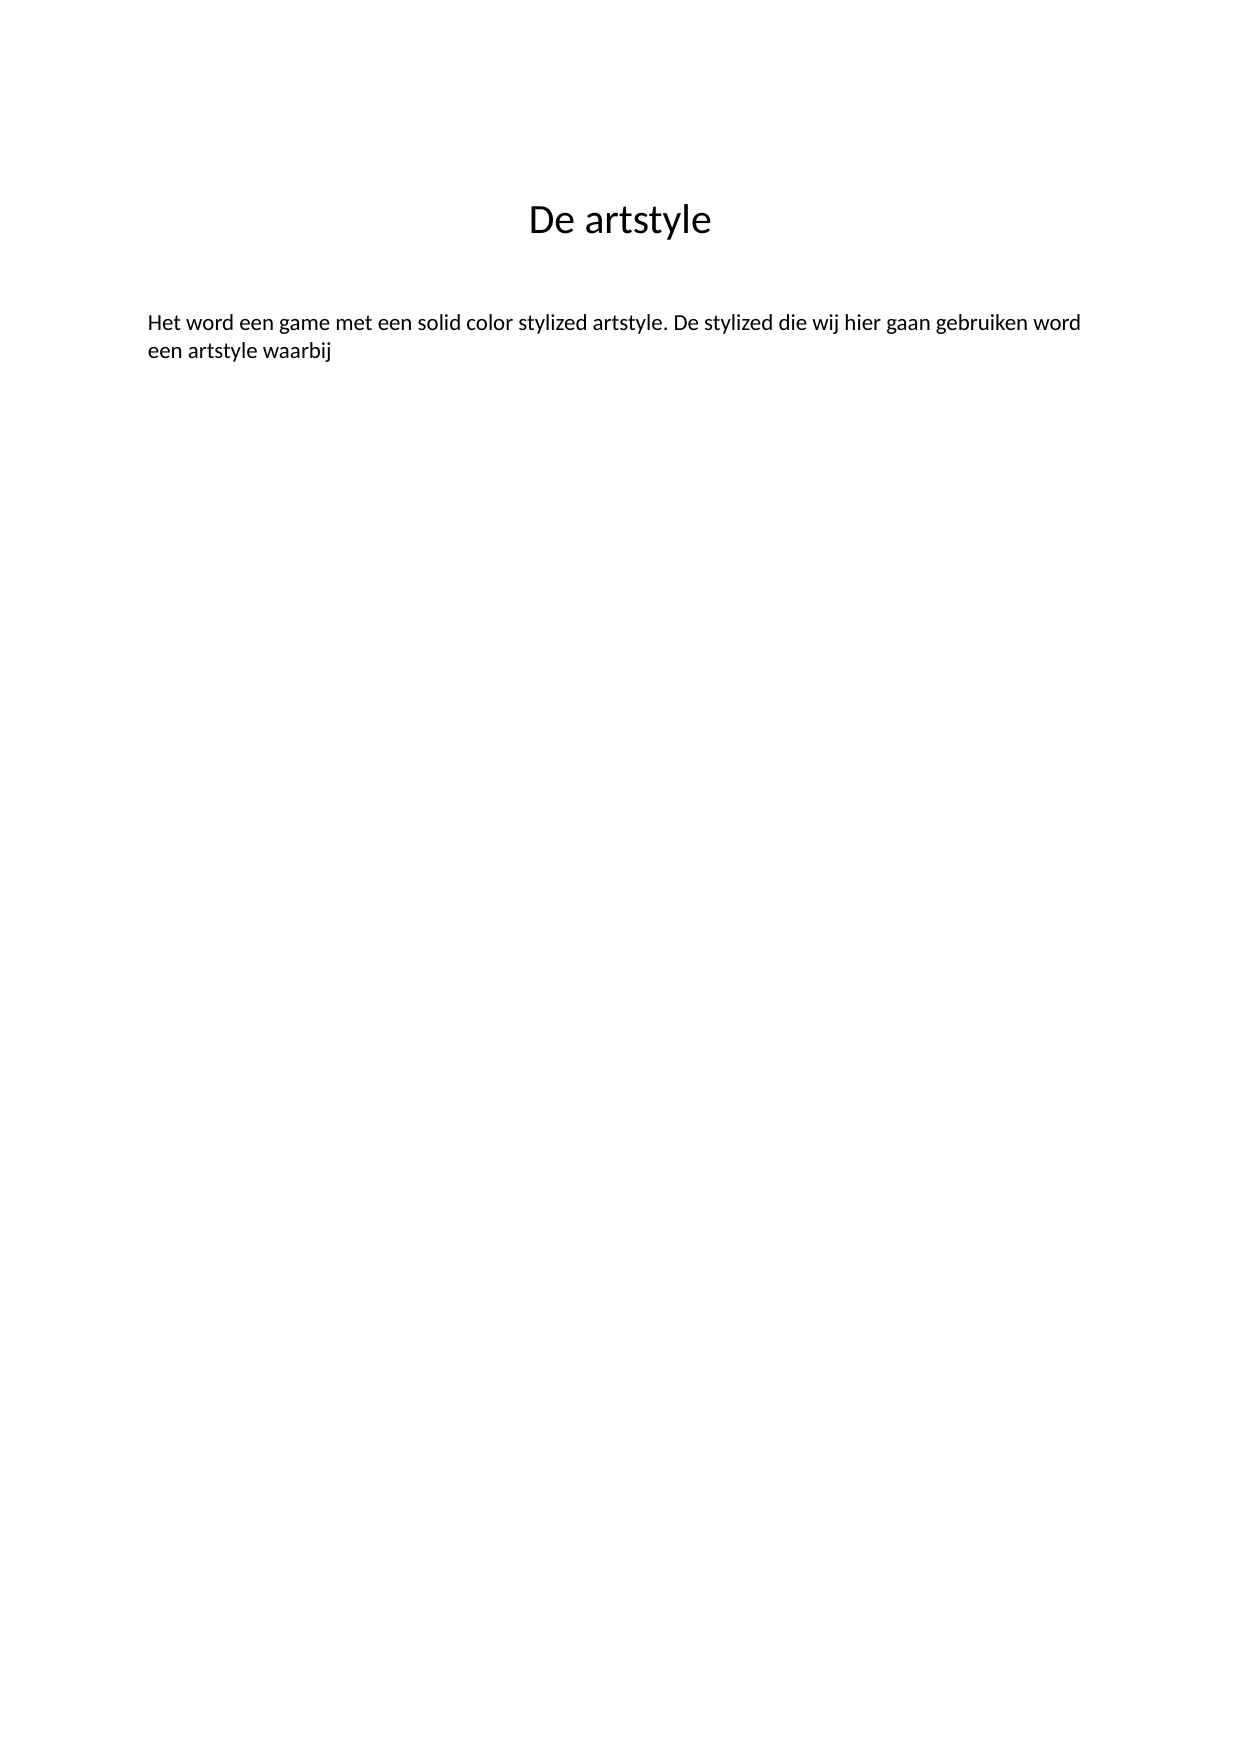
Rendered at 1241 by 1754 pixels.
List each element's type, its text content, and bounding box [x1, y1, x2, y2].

text Het word een game met een solid color stylized artstyle. De stylized die wij hier gaan gebruiken word een artstyle waarbij [148, 308, 1093, 364]
text De artstyle [148, 193, 1093, 244]
